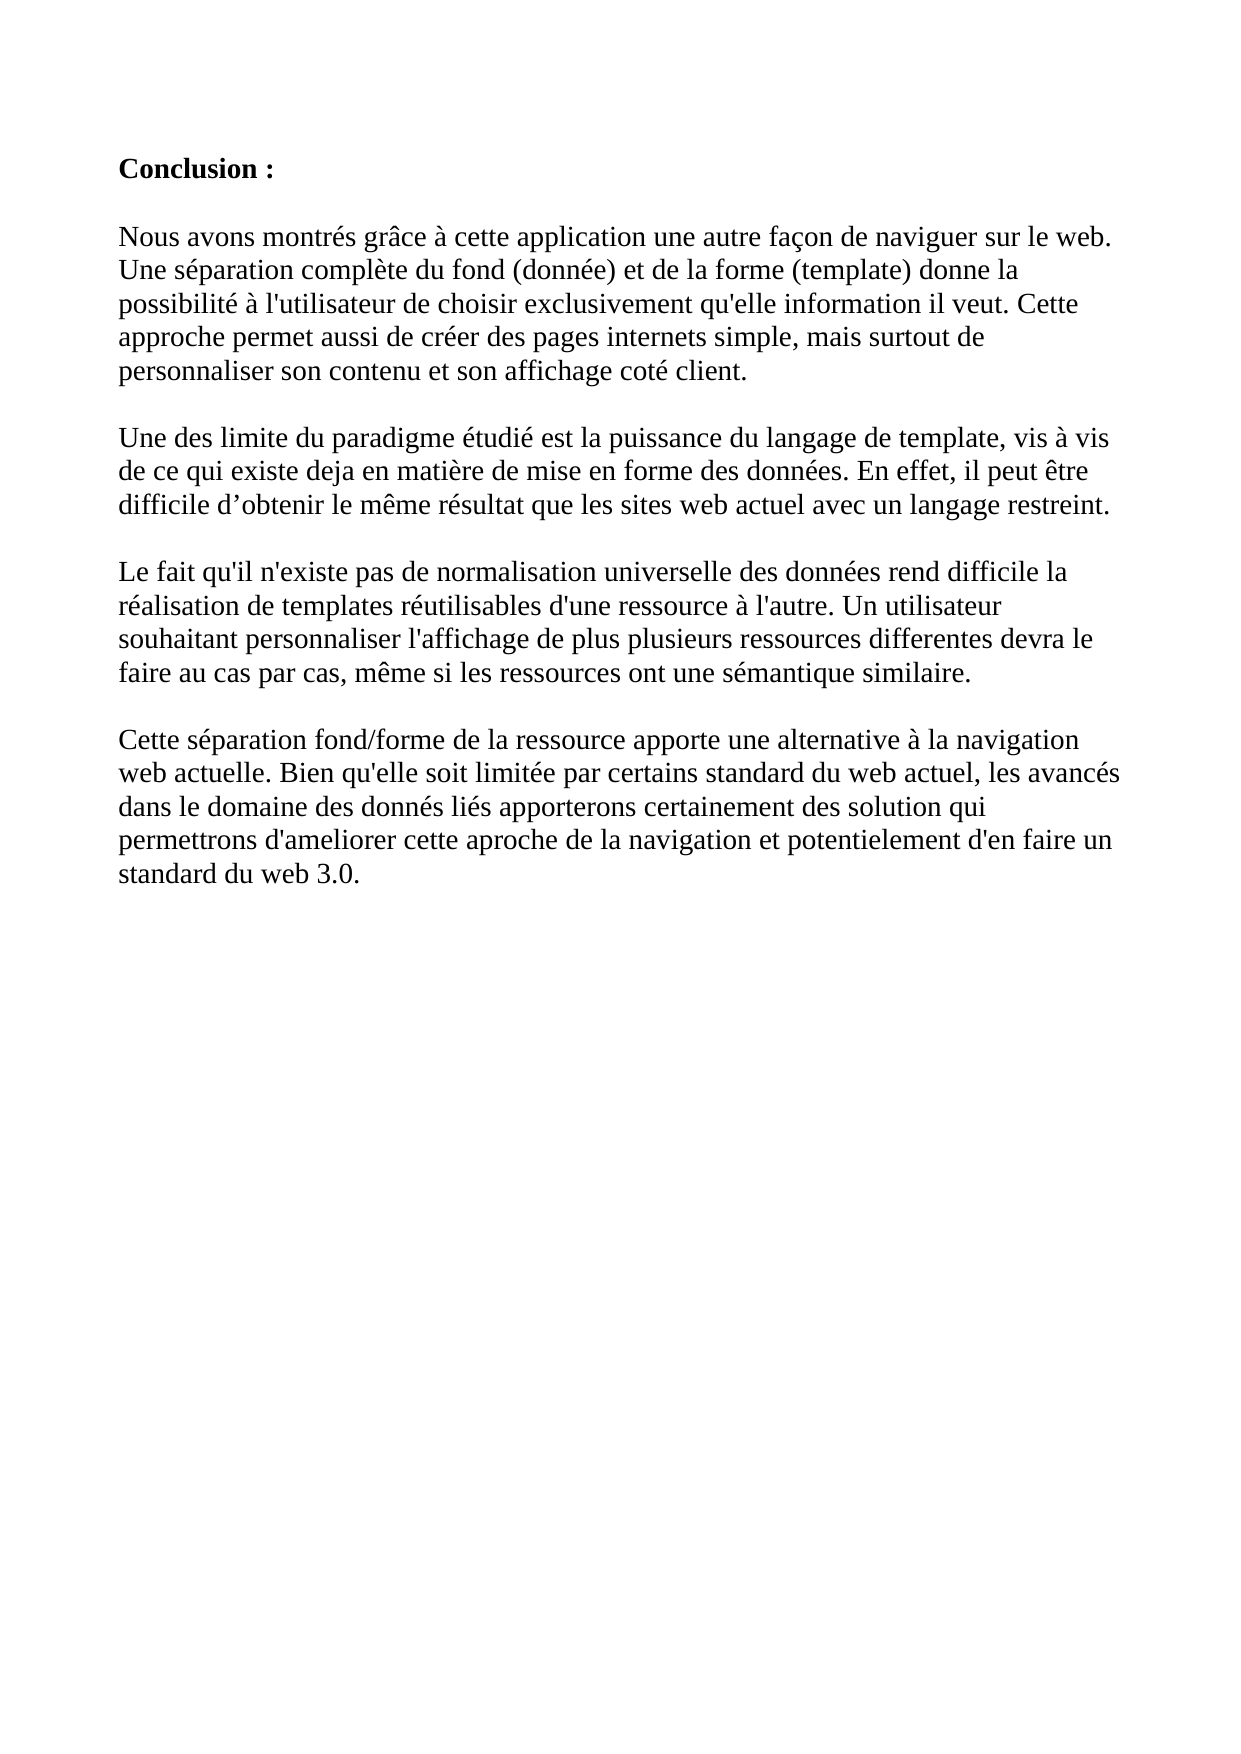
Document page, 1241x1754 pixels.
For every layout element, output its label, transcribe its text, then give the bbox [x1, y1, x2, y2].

text Le fait qu'il n'existe pas de normalisation universelle des données rend difficile la réalisation de templates réutilisables d'une ressource à l'autre. Un utilisateur souhaitant personnaliser l'affichage de plus plusieurs ressources differentes devra le faire au cas par cas, même si les ressources ont une sémantique similaire. [118, 554, 1122, 688]
text Cette séparation fond/forme de la ressource apporte une alternative à la navigation web actuelle. Bien qu'elle soit limitée par certains standard du web actuel, les avancés dans le domaine des donnés liés apporterons certainement des solution qui permettrons d'ameliorer cette aproche de la navigation et potentielement d'en faire un standard du web 3.0. [118, 722, 1122, 889]
text Une séparation complète du fond (donnée) et de la forme (template) donne la possibilité à l'utilisateur de choisir exclusivement qu'elle information il veut. Cette approche permet aussi de créer des pages internets simple, mais surtout de personnaliser son contenu et son affichage coté client. [118, 252, 1122, 386]
text Nous avons montrés grâce à cette application une autre façon de naviguer sur le web. [118, 219, 1122, 252]
text Une des limite du paradigme étudié est la puissance du langage de template, vis à vis de ce qui existe deja en matière de mise en forme des données. En effet, il peut être difficile d’obtenir le même résultat que les sites web actuel avec un langage restreint. [118, 420, 1122, 521]
text Conclusion : [118, 152, 1122, 185]
